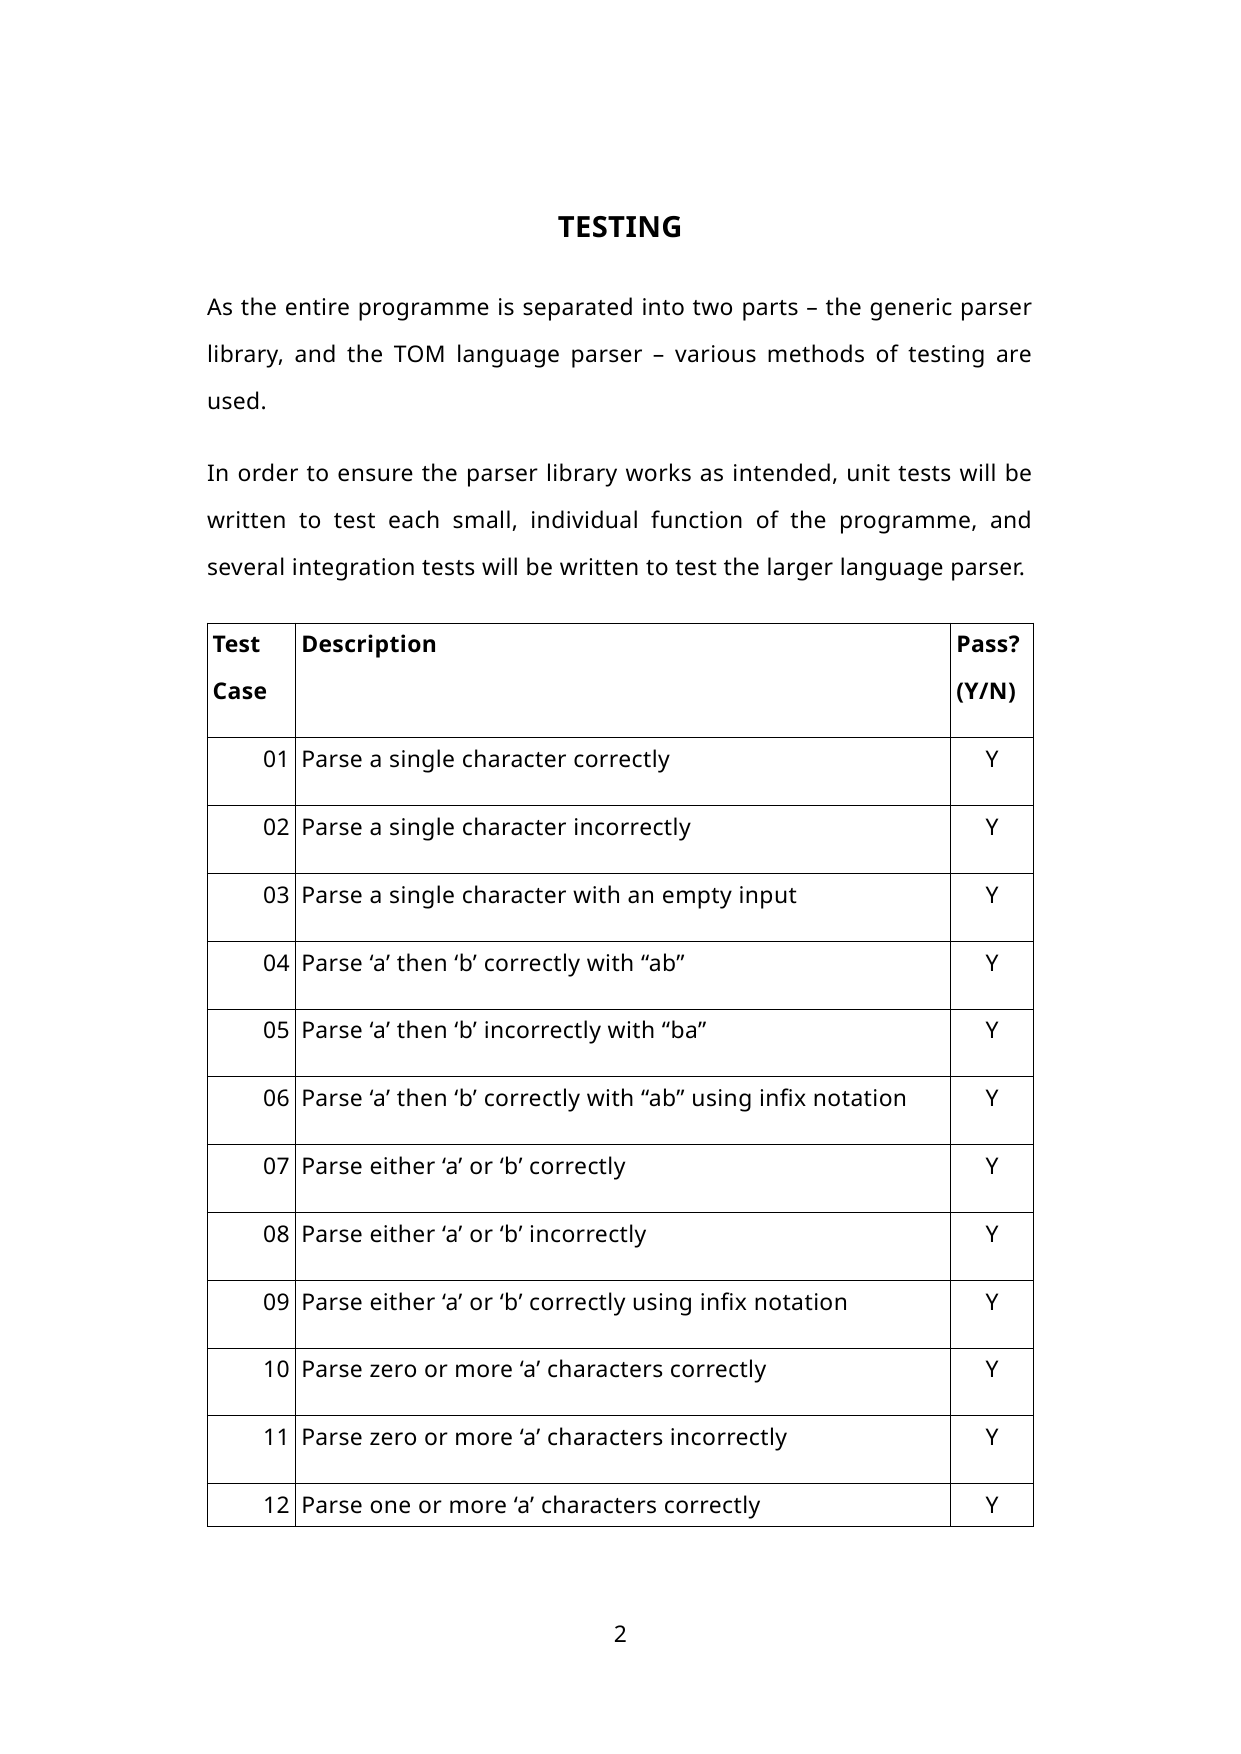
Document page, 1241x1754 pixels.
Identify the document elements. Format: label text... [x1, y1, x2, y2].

text As the entire programme is separated into two parts – the generic parser library, and the TOM language parser – various methods of testing are used. [207, 291, 1033, 416]
table_header Test Case [208, 624, 295, 737]
table_cell Y [951, 1281, 1033, 1347]
table_cell Parse zero or more ‘a’ characters incorrectly [296, 1416, 950, 1483]
table_cell 10 [208, 1349, 295, 1415]
table_cell 04 [208, 942, 295, 1008]
table_header Description [296, 624, 950, 737]
subtitle Testing [207, 207, 1033, 246]
table_cell Y [951, 1145, 1033, 1212]
table_cell Y [951, 874, 1033, 941]
table_cell Parse ‘a’ then ‘b’ incorrectly with “ba” [296, 1010, 950, 1076]
table_cell Parse a single character correctly [296, 738, 950, 805]
table_cell Parse ‘a’ then ‘b’ correctly with “ab” using infix notation [296, 1077, 950, 1144]
table_cell 08 [208, 1213, 295, 1280]
table_cell 11 [208, 1416, 295, 1483]
table_cell 05 [208, 1010, 295, 1076]
table_cell Y [951, 738, 1033, 805]
table_cell Parse one or more ‘a’ characters correctly [296, 1484, 950, 1526]
table_cell Parse zero or more ‘a’ characters correctly [296, 1349, 950, 1415]
table_cell Y [951, 942, 1033, 1008]
table_cell Parse a single character incorrectly [296, 806, 950, 873]
table_cell Y [951, 1484, 1033, 1526]
text In order to ensure the parser library works as intended, unit tests will be written to test each small, individual function of the programme, and several integration tests will be written to test the larger language parser. [207, 457, 1033, 582]
table_cell 01 [208, 738, 295, 805]
table_cell 09 [208, 1281, 295, 1347]
table_cell Y [951, 1349, 1033, 1415]
table_cell 03 [208, 874, 295, 941]
table_cell 07 [208, 1145, 295, 1212]
table_cell Parse either ‘a’ or ‘b’ correctly using infix notation [296, 1281, 950, 1347]
table_cell Y [951, 1416, 1033, 1483]
table_cell Y [951, 1010, 1033, 1076]
table_cell Parse either ‘a’ or ‘b’ correctly [296, 1145, 950, 1212]
table_cell Parse a single character with an empty input [296, 874, 950, 941]
table_cell 12 [208, 1484, 295, 1526]
table_cell Parse either ‘a’ or ‘b’ incorrectly [296, 1213, 950, 1280]
table_cell Y [951, 1077, 1033, 1144]
table_cell Parse ‘a’ then ‘b’ correctly with “ab” [296, 942, 950, 1008]
table_cell 06 [208, 1077, 295, 1144]
table_cell 02 [208, 806, 295, 873]
table_cell Y [951, 806, 1033, 873]
table_header Pass? (Y/N) [951, 624, 1033, 737]
table_cell Y [951, 1213, 1033, 1280]
